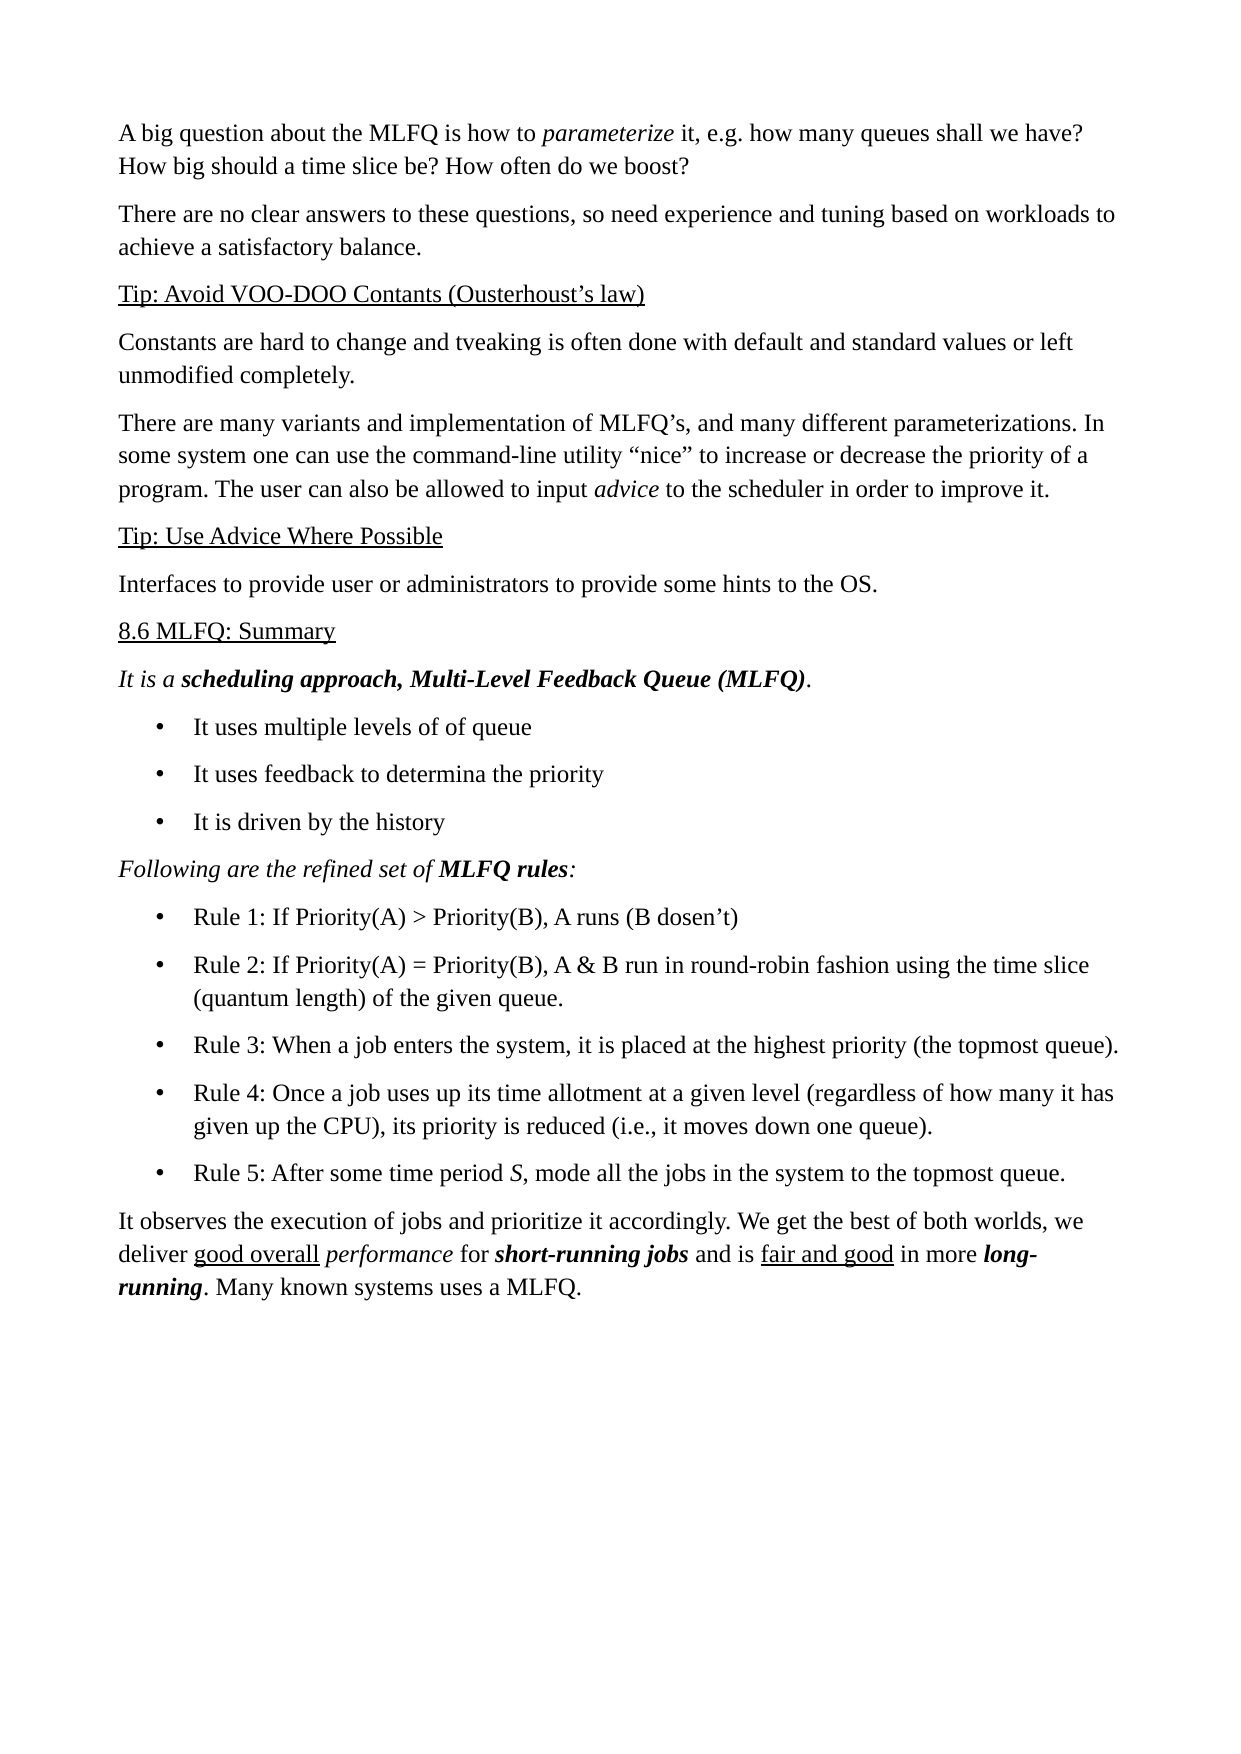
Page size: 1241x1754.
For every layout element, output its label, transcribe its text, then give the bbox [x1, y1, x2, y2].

list It uses multiple levels of of queue [156, 712, 1122, 740]
text There are no clear answers to these questions, so need experience and tuning based on workloads to achieve a satisfactory balance. [118, 199, 1122, 261]
text It is a scheduling approach, Multi-Level Feedback Queue (MLFQ). [118, 664, 1122, 693]
text Tip: Use Advice Where Possible [118, 521, 1122, 550]
text Interfaces to provide user or administrators to provide some hints to the OS. [118, 569, 1122, 598]
list Rule 2: If Priority(A) = Priority(B), A & B run in round-robin fashion using the time slice (quantum length) of the given queue. [156, 950, 1122, 1011]
list Rule 3: When a job enters the system, it is placed at the highest priority (the topmost queue). [156, 1030, 1122, 1059]
list Rule 5: After some time period S, mode all the jobs in the system to the topmost queue. [156, 1158, 1122, 1187]
text Following are the refined set of MLFQ rules: [118, 854, 1122, 883]
list It is driven by the history [156, 807, 1122, 836]
text A big question about the MLFQ is how to parameterize it, e.g. how many queues shall we have? How big should a time slice be? How often do we boost? [118, 118, 1122, 180]
text Tip: Avoid VOO-DOO Contants (Ousterhoust’s law) [118, 279, 1122, 308]
text 8.6 MLFQ: Summary [118, 616, 1122, 645]
text It observes the execution of jobs and prioritize it accordingly. We get the best of both worlds, we deliver good overall performance for short-running jobs and is fair and good in more long-running. Many known systems uses a MLFQ. [118, 1206, 1122, 1301]
list Rule 4: Once a job uses up its time allotment at a given level (regardless of how many it has given up the CPU), its priority is reduced (i.e., it moves down one queue). [156, 1078, 1122, 1140]
list It uses feedback to determina the priority [156, 759, 1122, 788]
list Rule 1: If Priority(A) > Priority(B), A runs (B dosen’t) [156, 902, 1122, 931]
text There are many variants and implementation of MLFQ’s, and many different parameterizations. In some system one can use the command-line utility “nice” to increase or decrease the priority of a program. The user can also be allowed to input advice to the scheduler in order to improve it. [118, 408, 1122, 502]
text Constants are hard to change and tveaking is often done with default and standard values or left unmodified completely. [118, 327, 1122, 389]
